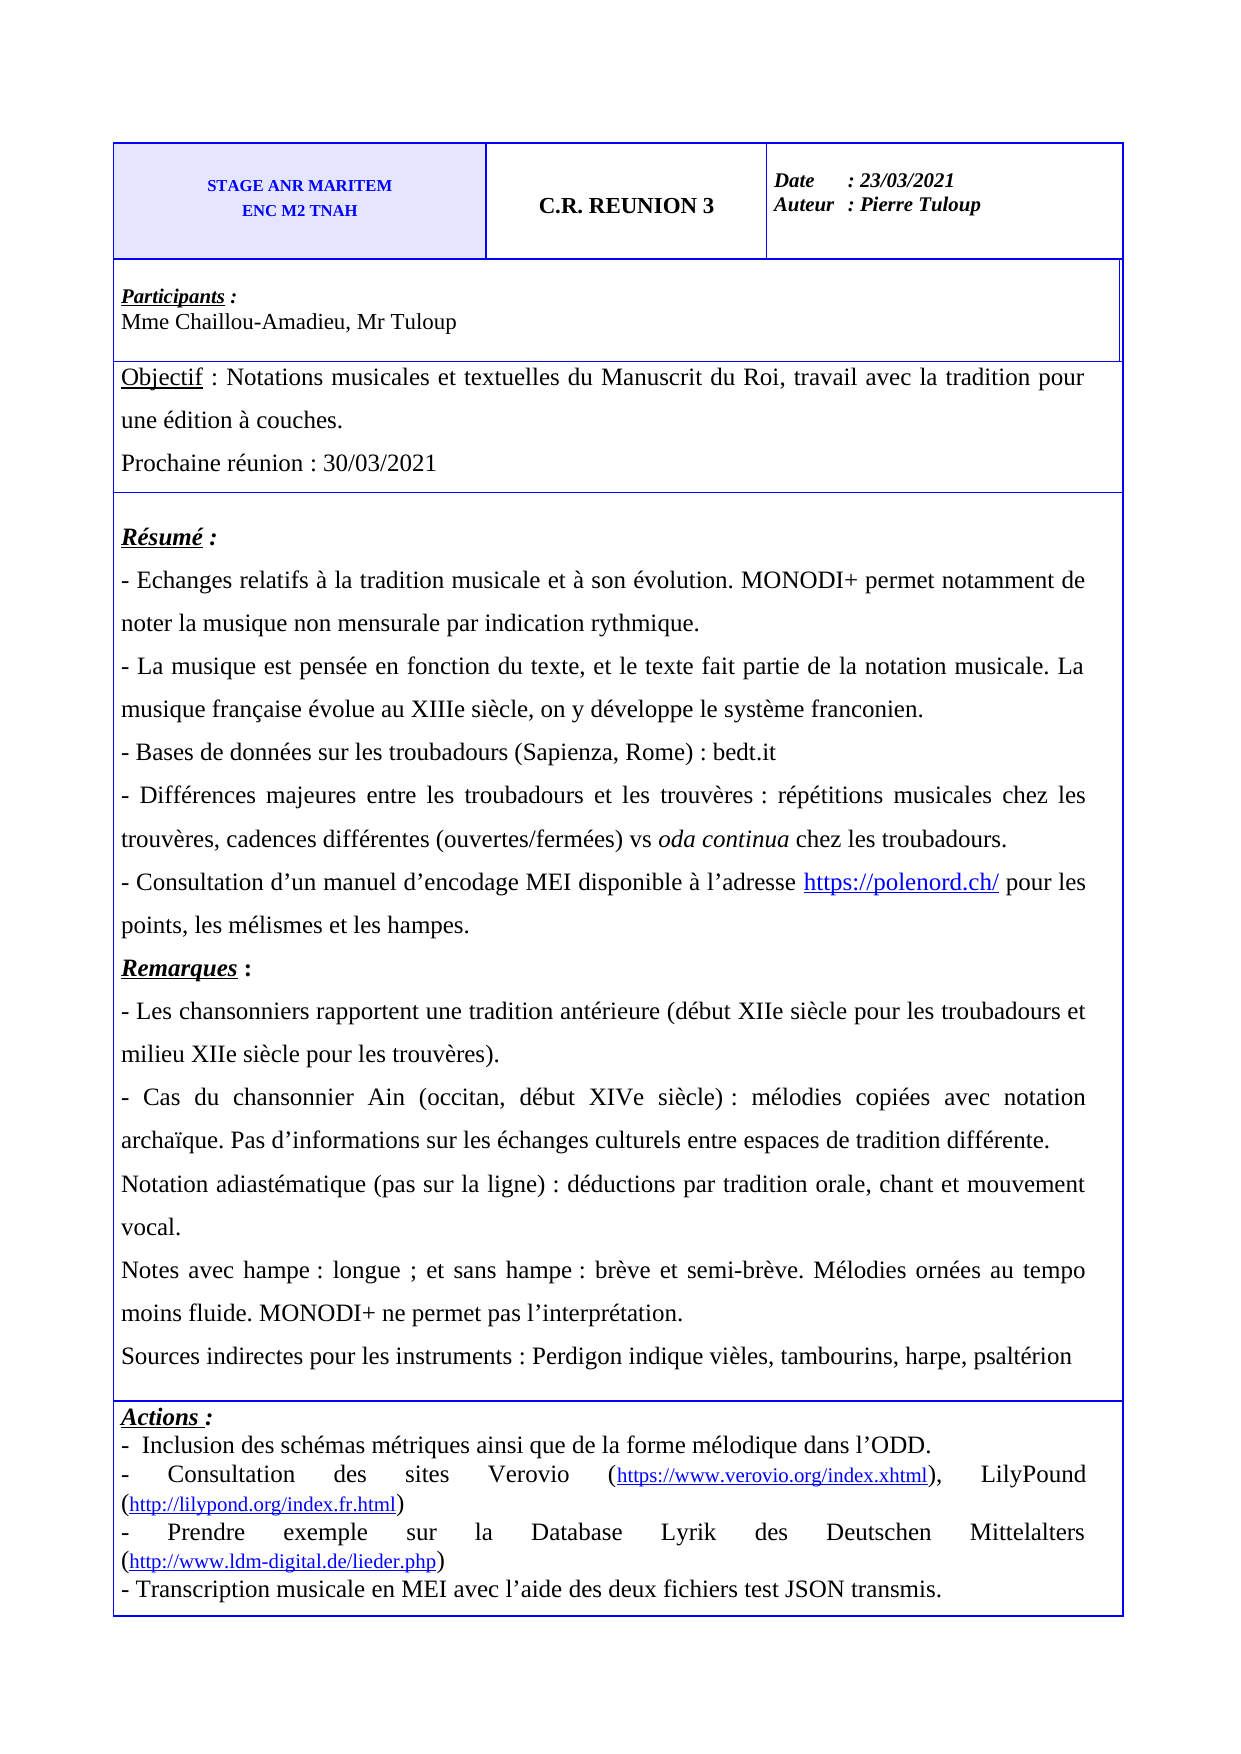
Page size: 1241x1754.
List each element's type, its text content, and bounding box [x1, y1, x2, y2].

table_cell Objectif : Notations musicales et textuelles du Manuscrit du Roi, travail avec la tradition pour une édition à couches. Prochaine réunion : 30/03/2021 [114, 362, 1122, 492]
table_header Date : 23/03/2021 Auteur : Pierre Tuloup [767, 144, 1122, 258]
table_header C.R. REUNION 3 [487, 144, 766, 258]
table_cell Participants : Mme Chaillou-Amadieu, Mr Tuloup [114, 260, 1119, 361]
table_cell Résumé : - Echanges relatifs à la tradition musicale et à son évolution. MONODI+ permet notamment de noter la musique non mensurale par indication rythmique. - La musique est pensée en fonction du texte, et le texte fait partie de la notation musicale. La musique française évolue au XIIIe siècle, on y développe le système franconien. - Bases de données sur les troubadours (Sapienza, Rome) : bedt.it - Différences majeures entre les troubadours et les trouvères : répétitions musicales chez les trouvères, cadences différentes (ouvertes/fermées) vs oda continua chez les troubadours. - Consultation d’un manuel d’encodage MEI disponible à l’adresse https://polenord.ch/ pour les points, les mélismes et les hampes. Remarques : - Les chansonniers rapportent une tradition antérieure (début XIIe siècle pour les troubadours et milieu XIIe siècle pour les trouvères). - Cas du chansonnier Ain (occitan, début XIVe siècle) : mélodies copiées avec notation archaïque. Pas d’informations sur les échanges culturels entre espaces de tradition différente. Notation adiastématique (pas sur la ligne) : déductions par tradition orale, chant et mouvement vocal. Notes avec hampe : longue ; et sans hampe : brève et semi-brève. Mélodies ornées au tempo moins fluide. MONODI+ ne permet pas l’interprétation. Sources indirectes pour les instruments : Perdigon indique vièles, tambourins, harpe, psaltérion [114, 493, 1122, 1400]
table_header STAGE ANR MARITEM ENC M2 TNAH [114, 144, 485, 258]
table_cell Actions : - Inclusion des schémas métriques ainsi que de la forme mélodique dans l’ODD. - Consultation des sites Verovio (https://www.verovio.org/index.xhtml), LilyPound (http://lilypond.org/index.fr.html) - Prendre exemple sur la Database Lyrik des Deutschen Mittelalters (http://www.ldm-digital.de/lieder.php) - Transcription musicale en MEI avec l’aide des deux fichiers test JSON transmis. [114, 1402, 1122, 1615]
